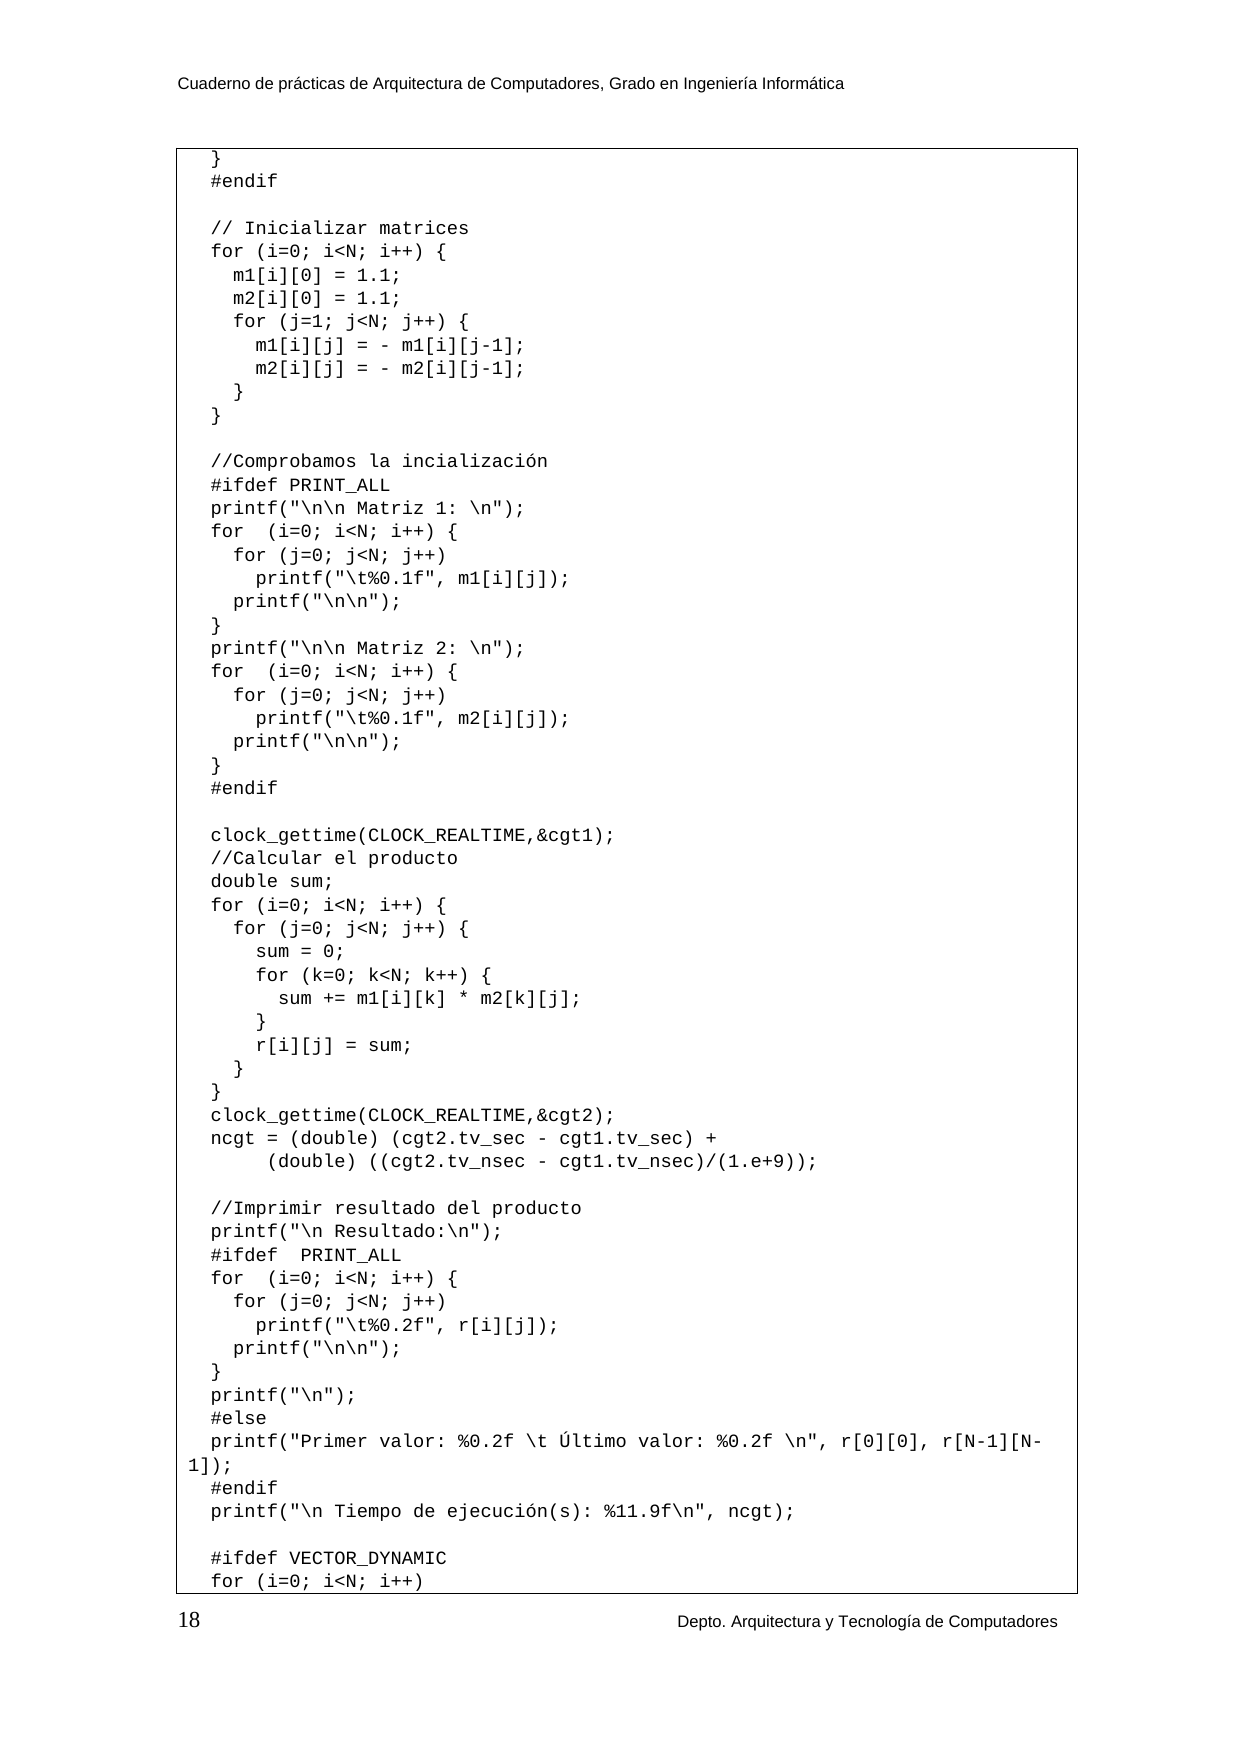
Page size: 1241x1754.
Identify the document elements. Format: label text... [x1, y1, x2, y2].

table_header } #endif // Inicializar matrices for (i=0; i<N; i++) { m1[i][0] = 1.1; m2[i][0] = 1.1; for (j=1; j<N; j++) { m1[i][j] = - m1[i][j-1]; m2[i][j] = - m2[i][j-1]; } } //Comprobamos la incialización #ifdef PRINT_ALL printf("\n\n Matriz 1: \n"); for (i=0; i<N; i++) { for (j=0; j<N; j++) printf("\t%0.1f", m1[i][j]); printf("\n\n"); } printf("\n\n Matriz 2: \n"); for (i=0; i<N; i++) { for (j=0; j<N; j++) printf("\t%0.1f", m2[i][j]); printf("\n\n"); } #endif clock_gettime(CLOCK_REALTIME,&cgt1); //Calcular el producto double sum; for (i=0; i<N; i++) { for (j=0; j<N; j++) { sum = 0; for (k=0; k<N; k++) { sum += m1[i][k] * m2[k][j]; } r[i][j] = sum; } } clock_gettime(CLOCK_REALTIME,&cgt2); ncgt = (double) (cgt2.tv_sec - cgt1.tv_sec) + (double) ((cgt2.tv_nsec - cgt1.tv_nsec)/(1.e+9)); //Imprimir resultado del producto printf("\n Resultado:\n"); #ifdef PRINT_ALL for (i=0; i<N; i++) { for (j=0; j<N; j++) printf("\t%0.2f", r[i][j]); printf("\n\n"); } printf("\n"); #else printf("Primer valor: %0.2f \t Último valor: %0.2f \n", r[0][0], r[N-1][N-1]); #endif printf("\n Tiempo de ejecución(s): %11.9f\n", ncgt); #ifdef VECTOR_DYNAMIC for (i=0; i<N; i++) [177, 149, 1077, 1593]
